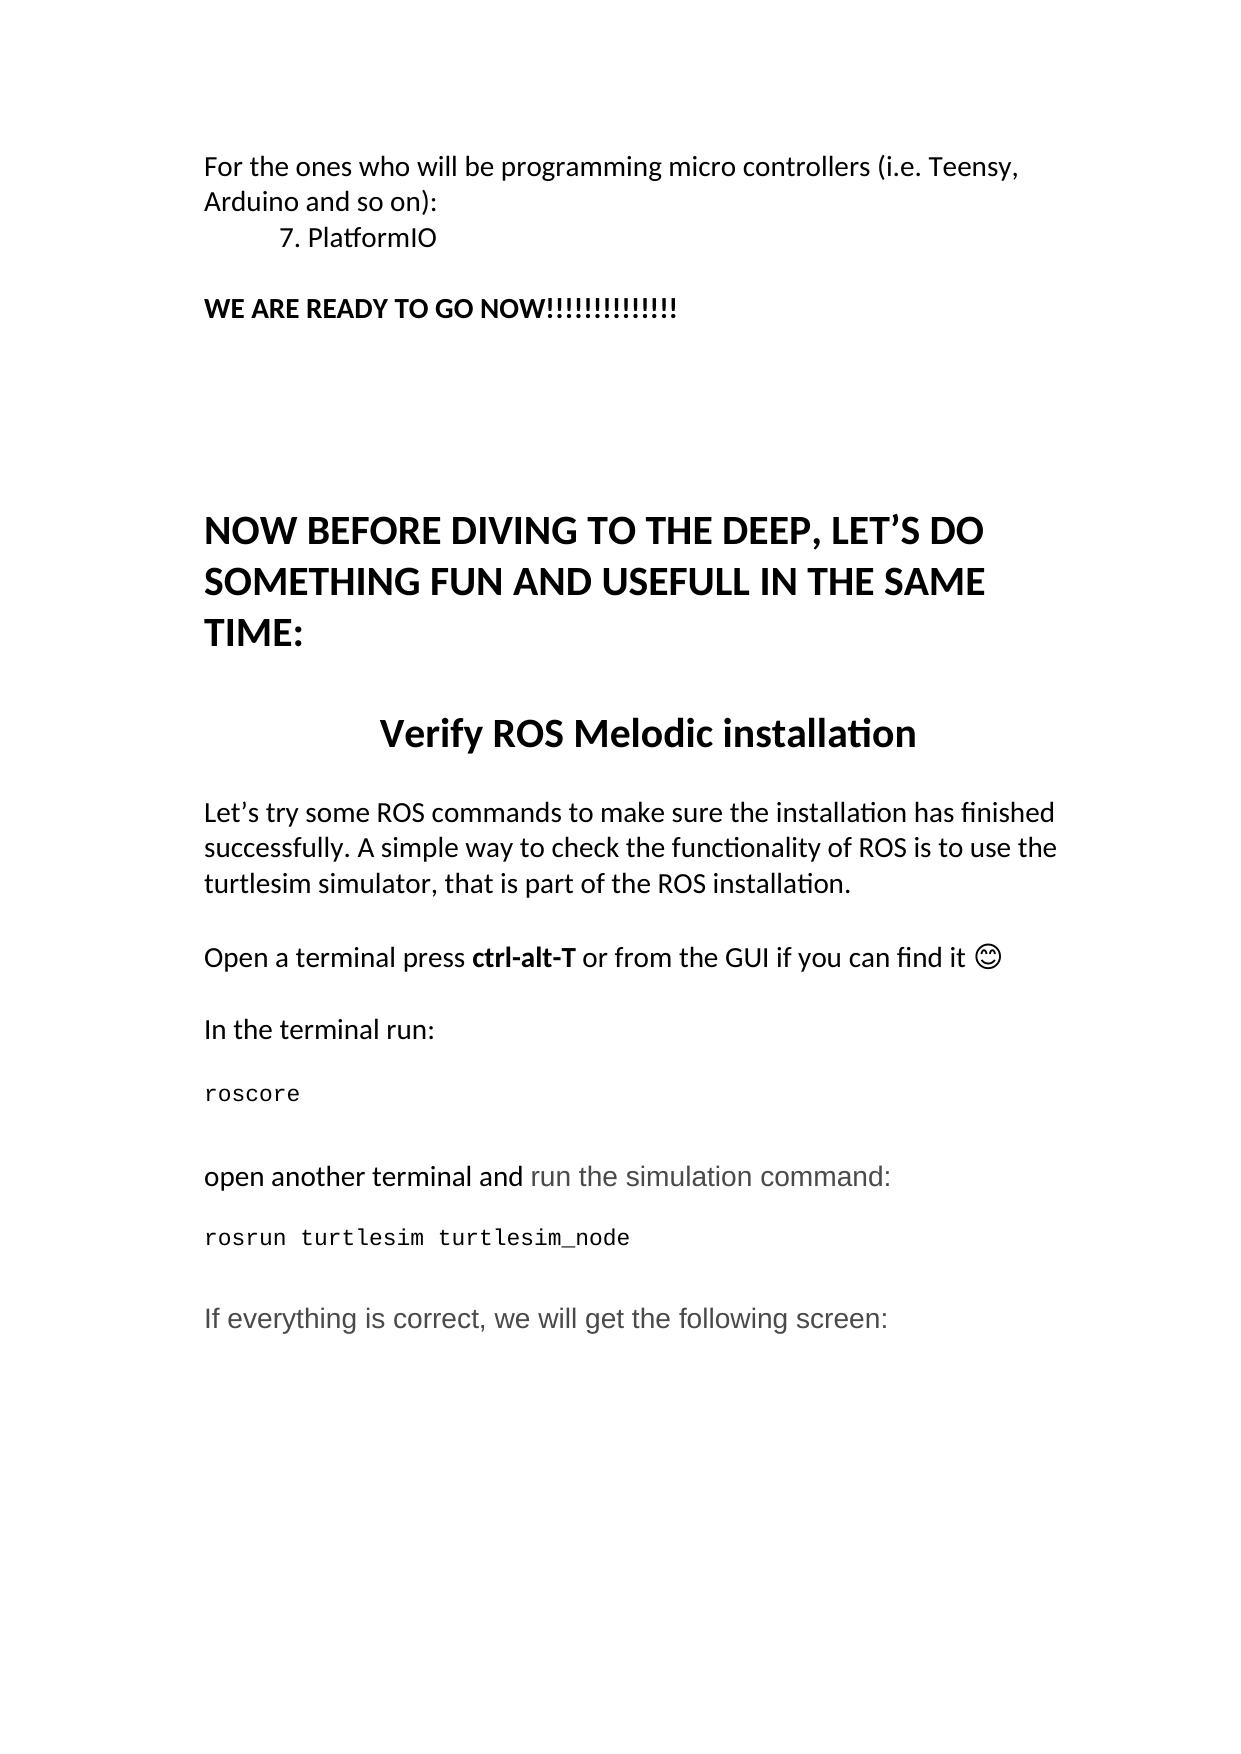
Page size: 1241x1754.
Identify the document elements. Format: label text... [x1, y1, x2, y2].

text 7. PlatformIO [279, 219, 1093, 254]
text Let’s try some ROS commands to make sure the installation has finished successfully. A simple way to check the functionality of ROS is to use the turtlesim simulator, that is part of the ROS installation. [204, 794, 1093, 901]
text Verify ROS Melodic installation [204, 707, 1093, 758]
text WE ARE READY TO GO NOW!!!!!!!!!!!!!! [204, 290, 1093, 326]
text NOW BEFORE DIVING TO THE DEEP, LET’S DO SOMETHING FUN AND USEFULL IN THE SAME TIME: [204, 504, 1093, 656]
text In the terminal run: [204, 1011, 1093, 1047]
text Open a terminal press ctrl-alt-T or from the GUI if you can find it 😊 [204, 936, 1093, 976]
text If everything is correct, we will get the following screen: [204, 1302, 1093, 1335]
text roscore [148, 1083, 1093, 1109]
text For the ones who will be programming micro controllers (i.e. Teensy, Arduino and so on): [204, 148, 1093, 219]
text open another terminal and run the simulation command: [204, 1158, 1093, 1194]
text rosrun turtlesim turtlesim_node [148, 1227, 1093, 1252]
